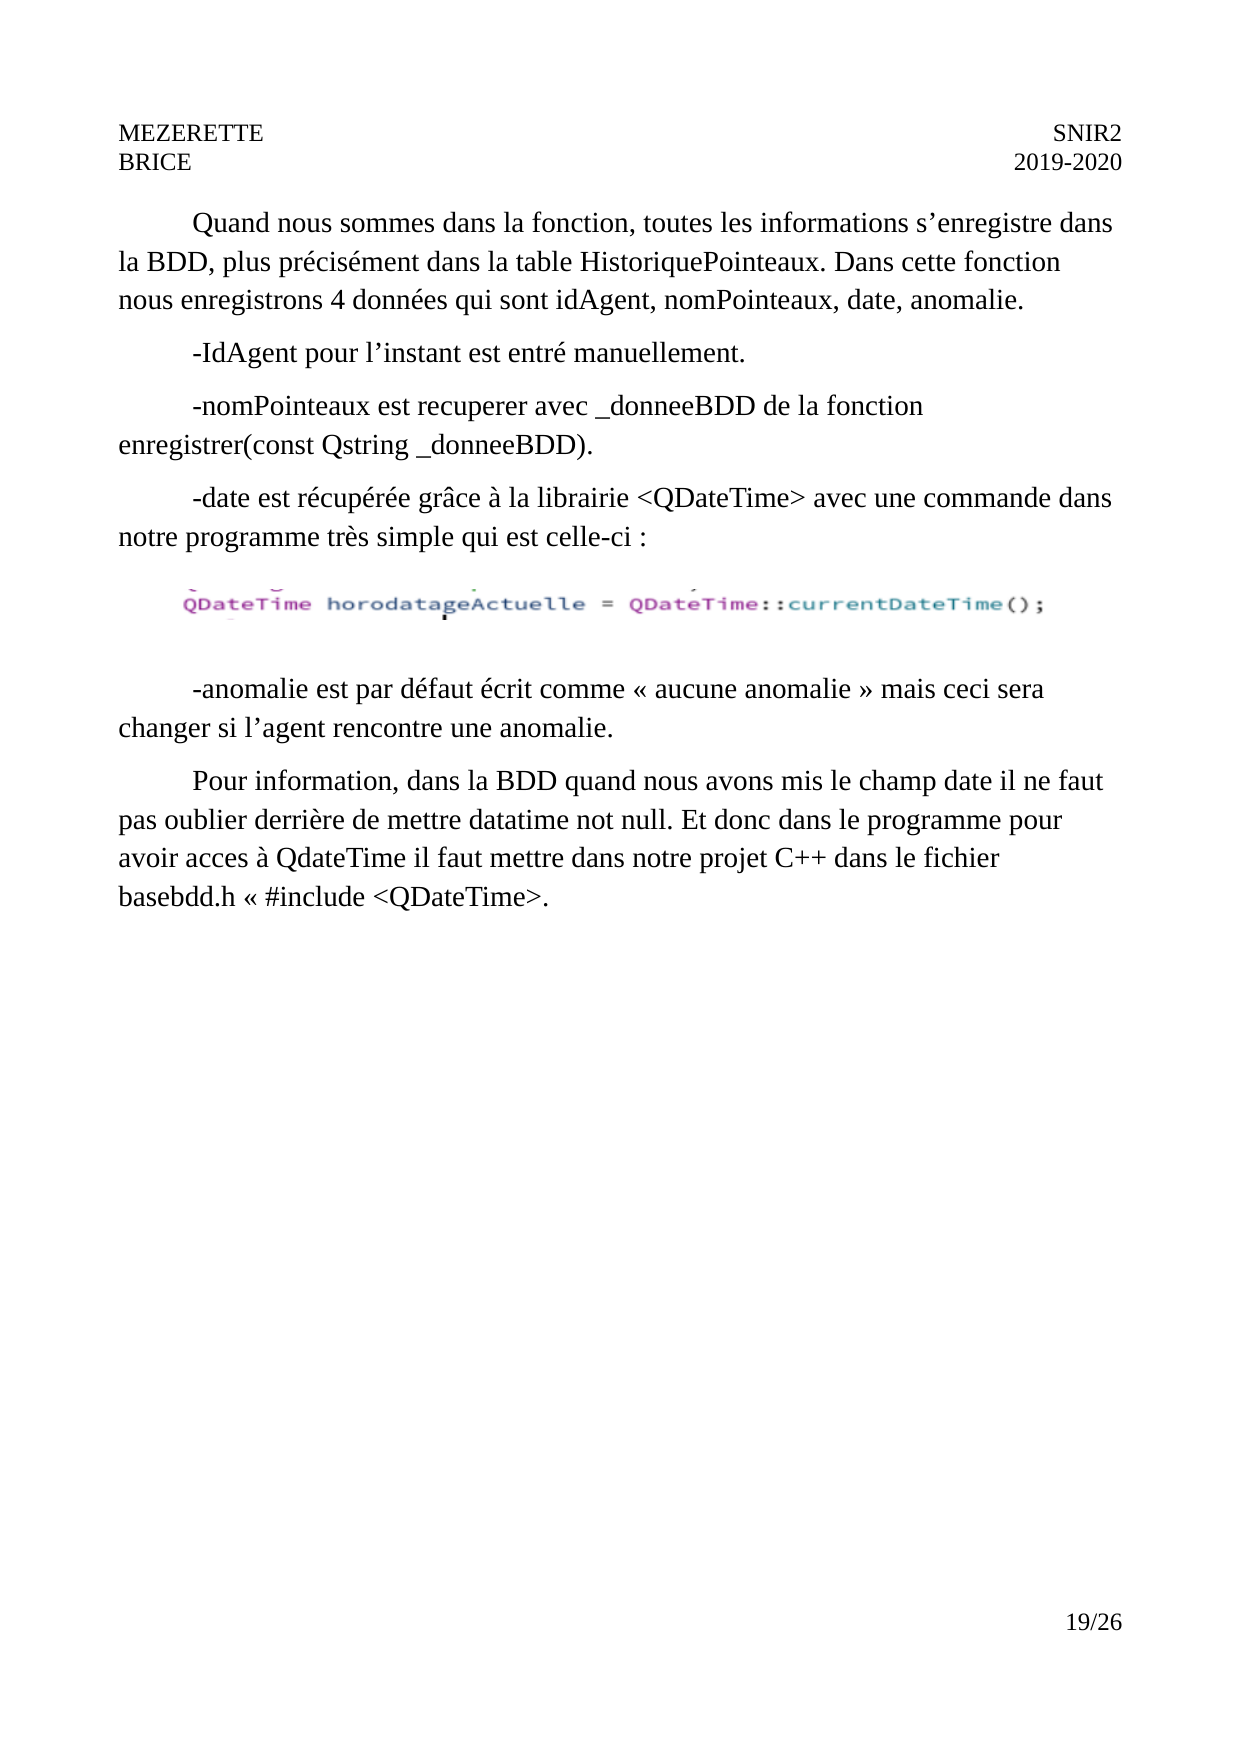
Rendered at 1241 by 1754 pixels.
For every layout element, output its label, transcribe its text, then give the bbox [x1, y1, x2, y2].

text Pour information, dans la BDD quand nous avons mis le champ date il ne faut pas oublier derrière de mettre datatime not null. Et donc dans le programme pour avoir acces à QdateTime il faut mettre dans notre projet C++ dans le fichier basebdd.h « #include <QDateTime>. [118, 763, 1122, 912]
text -anomalie est par défaut écrit comme « aucune anomalie » mais ceci sera changer si l’agent rencontre une anomalie. [118, 672, 1122, 744]
picture [167, 589, 1073, 620]
text -nomPointeaux est recuperer avec _donneeBDD de la fonction enregistrer(const Qstring _donneeBDD). [118, 388, 1122, 461]
text -IdAgent pour l’instant est entré manuellement. [118, 335, 1122, 369]
text Quand nous sommes dans la fonction, toutes les informations s’enregistre dans la BDD, plus précisément dans la table HistoriquePointeaux. Dans cette fonction nous enregistrons 4 données qui sont idAgent, nomPointeaux, date, anomalie. [118, 205, 1122, 316]
text -date est récupérée grâce à la librairie <QDateTime> avec une commande dans notre programme très simple qui est celle-ci : [118, 480, 1122, 552]
